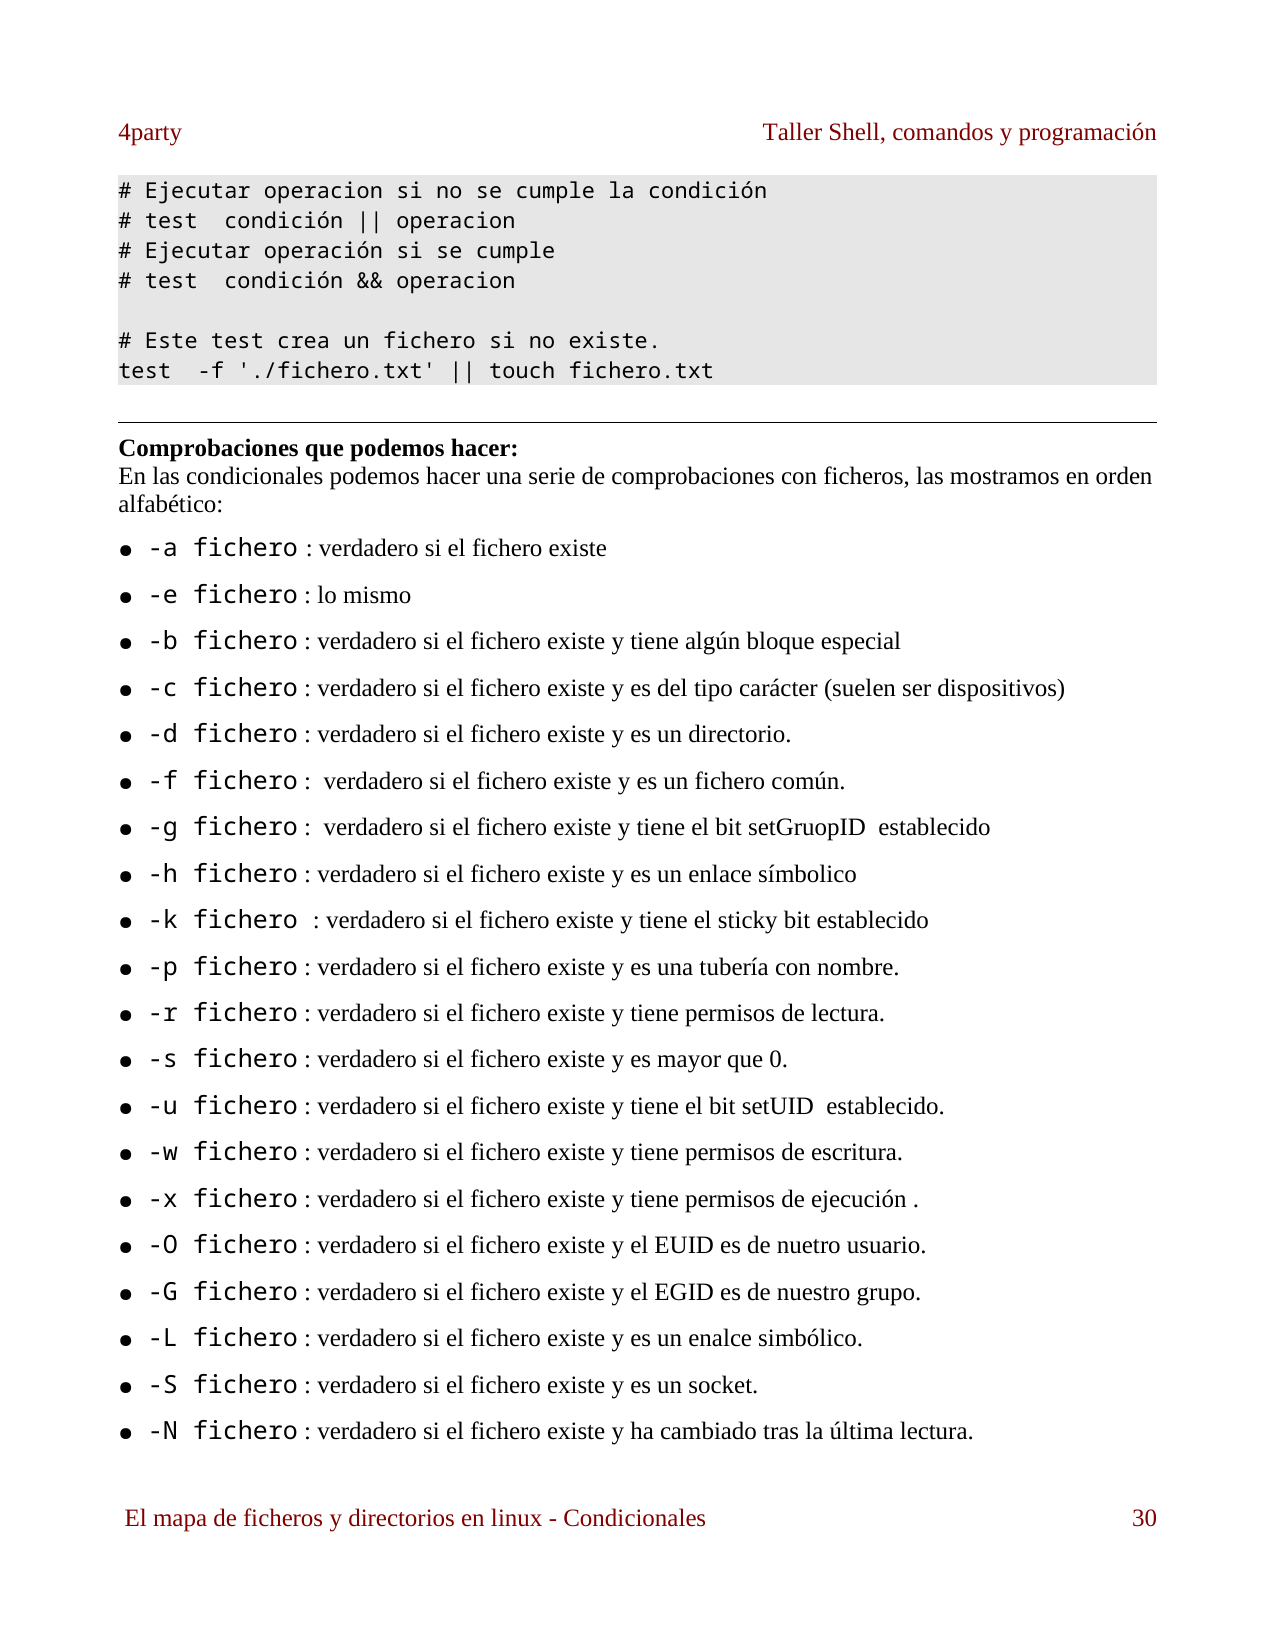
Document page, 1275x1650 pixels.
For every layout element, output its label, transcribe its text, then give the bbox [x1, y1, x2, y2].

text # test condición && operacion [118, 265, 1157, 295]
list -G fichero : verdadero si el fichero existe y el EGID es de nuestro grupo. [118, 1273, 1157, 1307]
list -h fichero : verdadero si el fichero existe y es un enlace símbolico [118, 855, 1157, 889]
text # Ejecutar operación si se cumple [118, 235, 1157, 265]
text # test condición || operacion [118, 205, 1157, 235]
text # Este test crea un fichero si no existe. [118, 325, 1157, 355]
list -a fichero : verdadero si el fichero existe [118, 530, 1157, 564]
text En las condicionales podemos hacer una serie de comprobaciones con ficheros, las mostramos en orden alfabético: [118, 462, 1157, 517]
list -O fichero : verdadero si el fichero existe y el EUID es de nuetro usuario. [118, 1227, 1157, 1261]
list -N fichero : verdadero si el fichero existe y ha cambiado tras la última lectura. [118, 1413, 1157, 1447]
list -f fichero : verdadero si el fichero existe y es un fichero común. [118, 762, 1157, 796]
list -c fichero : verdadero si el fichero existe y es del tipo carácter (suelen ser dispositivos) [118, 669, 1157, 703]
list -x fichero : verdadero si el fichero existe y tiene permisos de ejecución . [118, 1180, 1157, 1214]
list -b fichero : verdadero si el fichero existe y tiene algún bloque especial [118, 623, 1157, 657]
list -s fichero : verdadero si el fichero existe y es mayor que 0. [118, 1041, 1157, 1075]
list -g fichero : verdadero si el fichero existe y tiene el bit setGruopID establecido [118, 809, 1157, 843]
list -S fichero : verdadero si el fichero existe y es un socket. [118, 1366, 1157, 1400]
text # Ejecutar operacion si no se cumple la condición [118, 175, 1157, 205]
list -e fichero : lo mismo [118, 576, 1157, 610]
text Comprobaciones que podemos hacer: [118, 434, 1157, 462]
text test -f './fichero.txt' || touch fichero.txt [118, 355, 1157, 385]
list -r fichero : verdadero si el fichero existe y tiene permisos de lectura. [118, 994, 1157, 1028]
list -L fichero : verdadero si el fichero existe y es un enalce simbólico. [118, 1320, 1157, 1354]
list -p fichero : verdadero si el fichero existe y es una tubería con nombre. [118, 948, 1157, 982]
list -w fichero : verdadero si el fichero existe y tiene permisos de escritura. [118, 1134, 1157, 1168]
list -d fichero : verdadero si el fichero existe y es un directorio. [118, 716, 1157, 750]
list -u fichero : verdadero si el fichero existe y tiene el bit setUID establecido. [118, 1087, 1157, 1121]
list -k fichero : verdadero si el fichero existe y tiene el sticky bit establecido [118, 902, 1157, 936]
